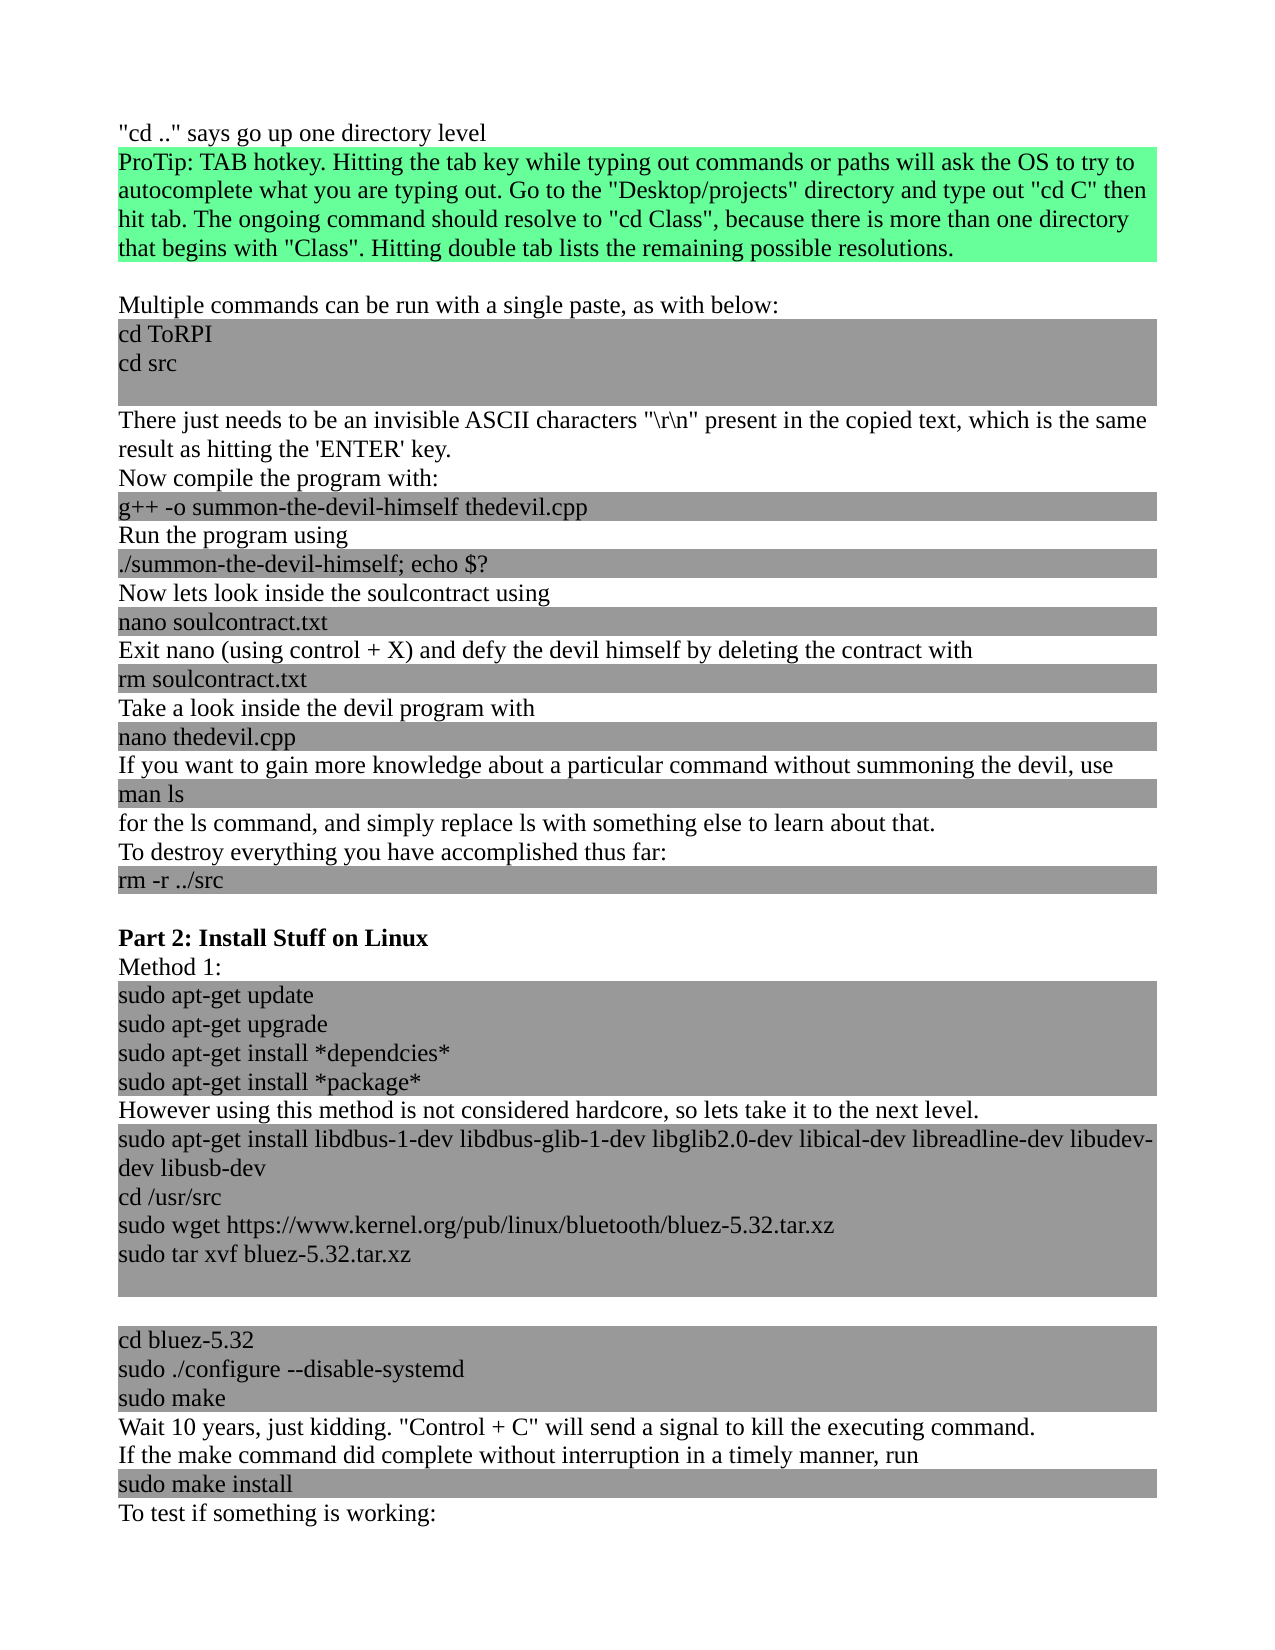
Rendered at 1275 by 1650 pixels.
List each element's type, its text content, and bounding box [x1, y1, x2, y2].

text Part 2: Install Stuff on Linux [118, 923, 1157, 952]
text sudo ./configure --disable-systemd [118, 1354, 1157, 1383]
text Multiple commands can be run with a single paste, as with below: [118, 291, 1157, 319]
text There just needs to be an invisible ASCII characters "\r\n" present in the copied text, which is the same result as hitting the 'ENTER' key. [118, 406, 1157, 463]
text To destroy everything you have accomplished thus far: [118, 837, 1157, 866]
text sudo make [118, 1383, 1157, 1412]
text nano thedevil.cpp [118, 722, 1157, 751]
text If you want to gain more knowledge about a particular command without summoning the devil, use [118, 751, 1157, 779]
text Take a look inside the devil program with [118, 693, 1157, 722]
text nano soulcontract.txt [118, 607, 1157, 636]
text sudo apt-get upgrade [118, 1009, 1157, 1038]
text cd bluez-5.32 [118, 1326, 1157, 1354]
text "cd .." says go up one directory level [118, 118, 1157, 147]
text Method 1: [118, 952, 1157, 981]
text However using this method is not considered hardcore, so lets take it to the next level. [118, 1096, 1157, 1124]
text sudo make install [118, 1469, 1157, 1498]
text sudo apt-get install *package* [118, 1067, 1157, 1096]
text sudo apt-get install *dependcies* [118, 1038, 1157, 1067]
text Now lets look inside the soulcontract using [118, 578, 1157, 607]
text ./summon-the-devil-himself; echo $? [118, 549, 1157, 578]
text Wait 10 years, just kidding. "Control + C" will send a signal to kill the executing command. [118, 1412, 1157, 1441]
text sudo tar xvf bluez-5.32.tar.xz [118, 1239, 1157, 1268]
text cd ToRPI [118, 319, 1157, 348]
text for the ls command, and simply replace ls with something else to learn about that. [118, 808, 1157, 837]
text To test if something is working: [118, 1498, 1157, 1527]
text man ls [118, 779, 1157, 808]
text rm -r ../src [118, 866, 1157, 894]
text g++ -o summon-the-devil-himself thedevil.cpp [118, 492, 1157, 521]
text rm soulcontract.txt [118, 664, 1157, 693]
text Now compile the program with: [118, 463, 1157, 492]
text cd src [118, 348, 1157, 377]
text cd /usr/src [118, 1182, 1157, 1211]
text sudo wget https://www.kernel.org/pub/linux/bluetooth/bluez-5.32.tar.xz [118, 1211, 1157, 1239]
text Run the program using [118, 521, 1157, 549]
text If the make command did complete without interruption in a timely manner, run [118, 1441, 1157, 1469]
text ProTip: TAB hotkey. Hitting the tab key while typing out commands or paths will ask the OS to try to autocomplete what you are typing out. Go to the "Desktop/projects" directory and type out "cd C" then hit tab. The ongoing command should resolve to "cd Class", because there is more than one directory that begins with "Class". Hitting double tab lists the remaining possible resolutions. [118, 147, 1157, 262]
text sudo apt-get install libdbus-1-dev libdbus-glib-1-dev libglib2.0-dev libical-dev libreadline-dev libudev-dev libusb-dev [118, 1124, 1157, 1182]
text Exit nano (using control + X) and defy the devil himself by deleting the contract with [118, 636, 1157, 664]
text sudo apt-get update [118, 981, 1157, 1009]
